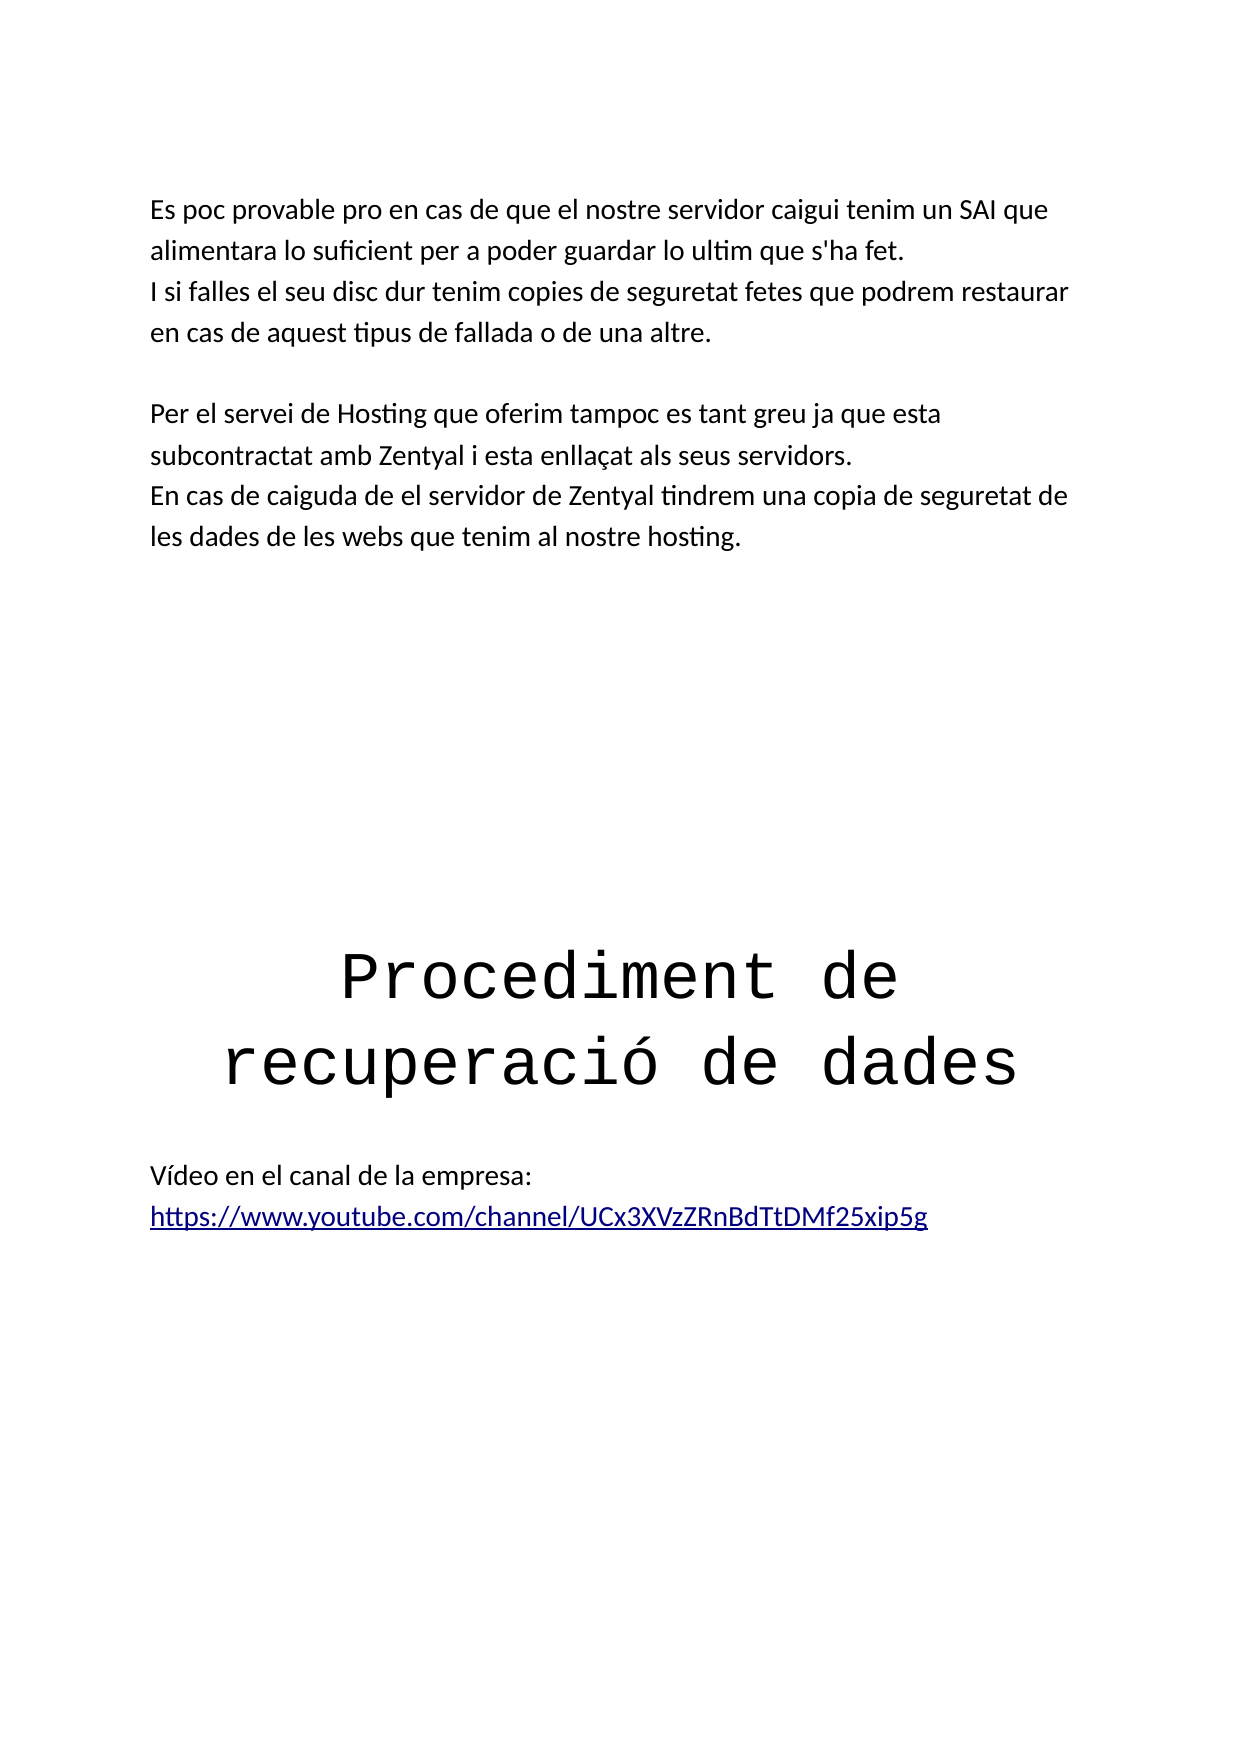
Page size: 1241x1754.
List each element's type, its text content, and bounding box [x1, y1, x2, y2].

text Per el servei de Hosting que oferim tampoc es tant greu ja que esta subcontractat amb Zentyal i esta enllaçat als seus servidors. [150, 396, 1090, 472]
text Vídeo en el canal de la empresa: https://www.youtube.com/channel/UCx3XVzZRnBdTtDMf25xip5g [150, 1157, 1090, 1233]
text En cas de caiguda de el servidor de Zentyal tindrem una copia de seguretat de les dades de les webs que tenim al nostre hosting. [150, 477, 1090, 554]
text Es poc provable pro en cas de que el nostre servidor caigui tenim un SAI que alimentara lo suficient per a poder guardar lo ultim que s'ha fet. [150, 191, 1090, 267]
text I si falles el seu disc dur tenim copies de seguretat fetes que podrem restaurar en cas de aquest tipus de fallada o de una altre. [150, 273, 1090, 349]
text Procediment de recuperació de dades [150, 942, 1090, 1105]
